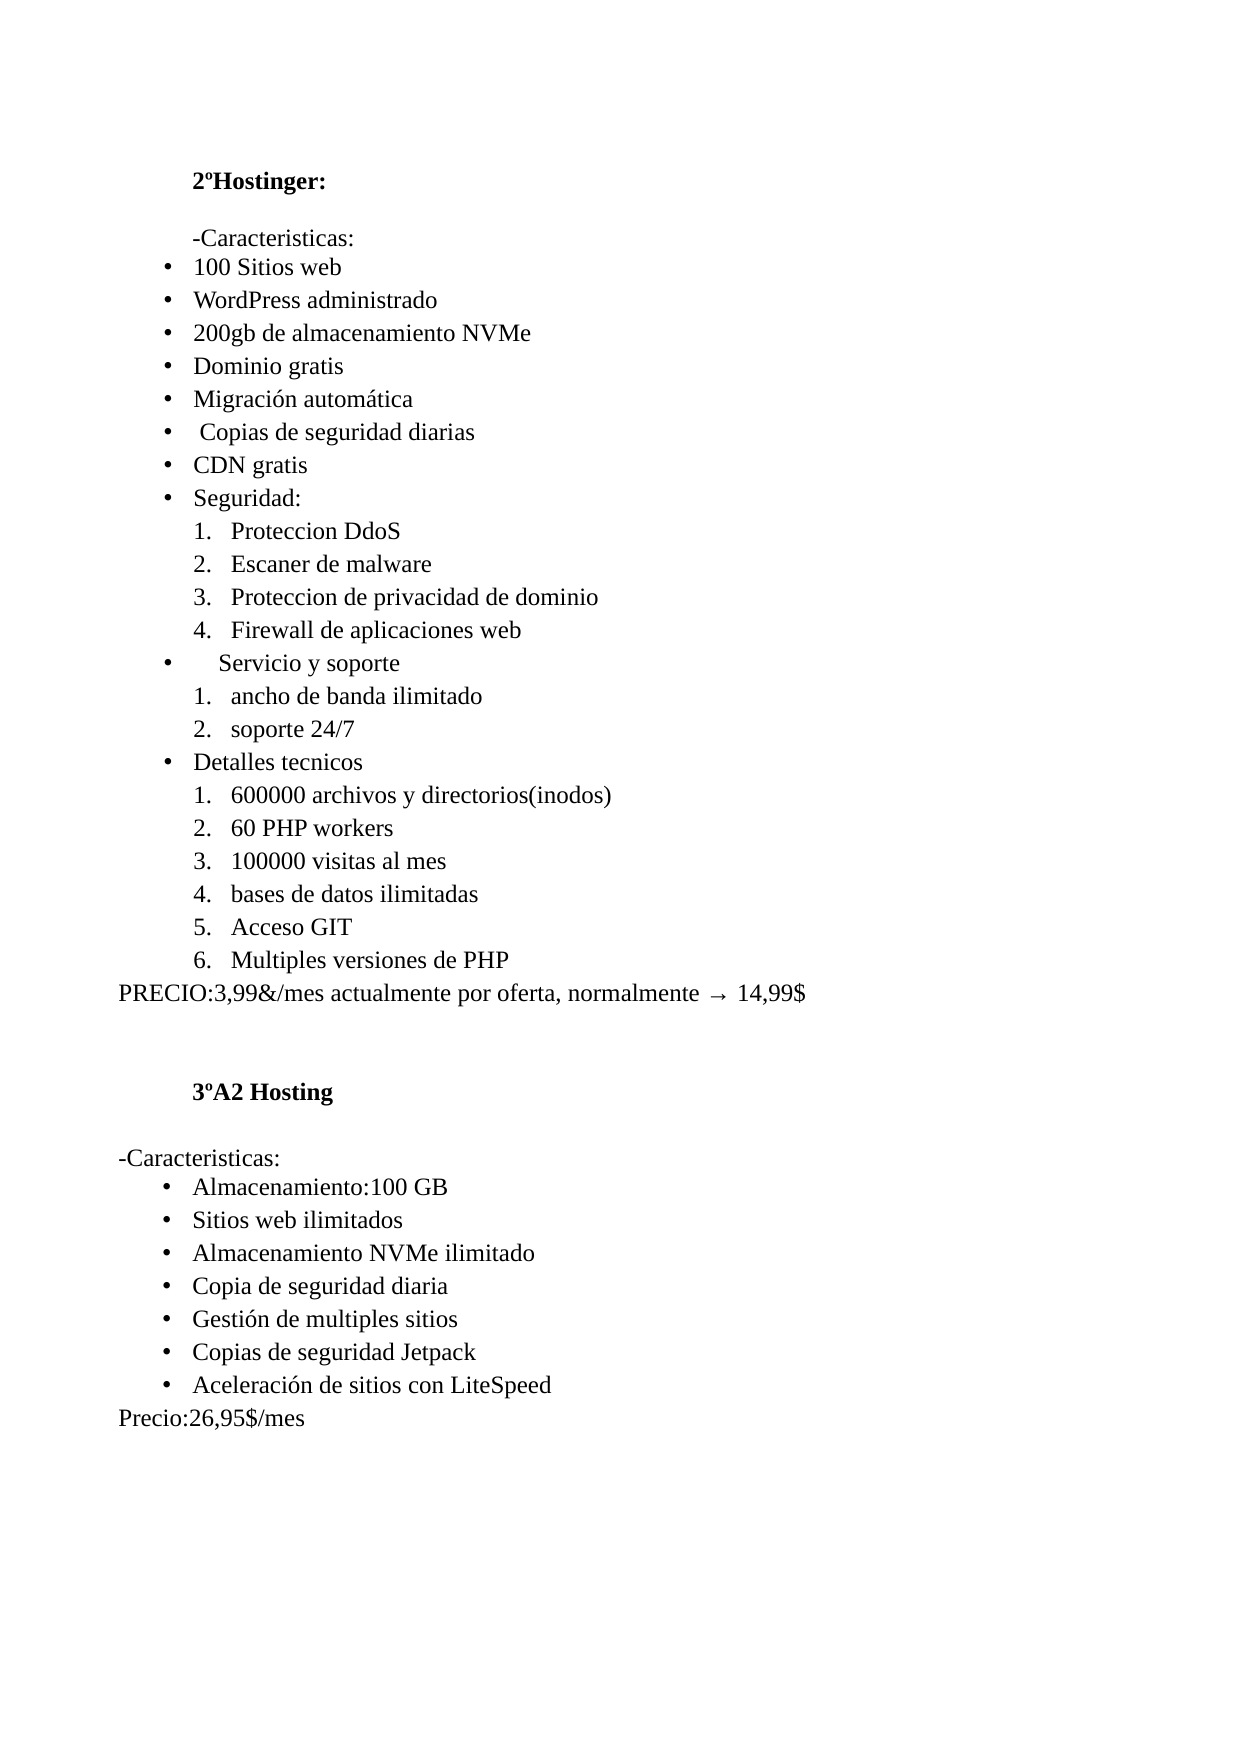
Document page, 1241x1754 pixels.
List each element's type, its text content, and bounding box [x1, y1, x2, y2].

list Gestión de multiples sitios [162, 1304, 1122, 1333]
list Seguridad: [164, 483, 1122, 512]
list Servicio y soporte [164, 648, 1122, 677]
list Copias de seguridad Jetpack [162, 1337, 1122, 1366]
text 3ºA2 Hosting [118, 1077, 1122, 1106]
list ancho de banda ilimitado [193, 681, 1122, 710]
list 200gb de almacenamiento NVMe [164, 318, 1122, 347]
list 600000 archivos y directorios(inodos) [193, 780, 1122, 809]
text PRECIO:3,99&/mes actualmente por oferta, normalmente → 14,99$ [118, 978, 1122, 1007]
list WordPress administrado [164, 285, 1122, 314]
list Proteccion de privacidad de dominio [193, 582, 1122, 611]
list Multiples versiones de PHP [193, 945, 1122, 974]
list Dominio gratis [164, 351, 1122, 380]
list Firewall de aplicaciones web [193, 615, 1122, 644]
list Escaner de malware [193, 549, 1122, 578]
list 60 PHP workers [193, 813, 1122, 842]
list Migración automática [164, 384, 1122, 413]
text -Caracteristicas: [118, 223, 1122, 252]
list Almacenamiento:100 GB [162, 1172, 1122, 1201]
list Aceleración de sitios con LiteSpeed [162, 1370, 1122, 1399]
list Copias de seguridad diarias [164, 417, 1122, 446]
list Copia de seguridad diaria [162, 1271, 1122, 1300]
list Sitios web ilimitados [162, 1205, 1122, 1234]
list Proteccion DdoS [193, 516, 1122, 545]
list Detalles tecnicos [164, 747, 1122, 776]
list soporte 24/7 [193, 714, 1122, 743]
list bases de datos ilimitadas [193, 879, 1122, 908]
text 2ºHostinger: [118, 166, 1122, 194]
list Acceso GIT [193, 912, 1122, 941]
list 100000 visitas al mes [193, 846, 1122, 875]
list 100 Sitios web [164, 252, 1122, 281]
text Precio:26,95$/mes [118, 1403, 1122, 1432]
list CDN gratis [164, 450, 1122, 479]
text -Caracteristicas: [118, 1143, 1122, 1172]
list Almacenamiento NVMe ilimitado [162, 1238, 1122, 1267]
